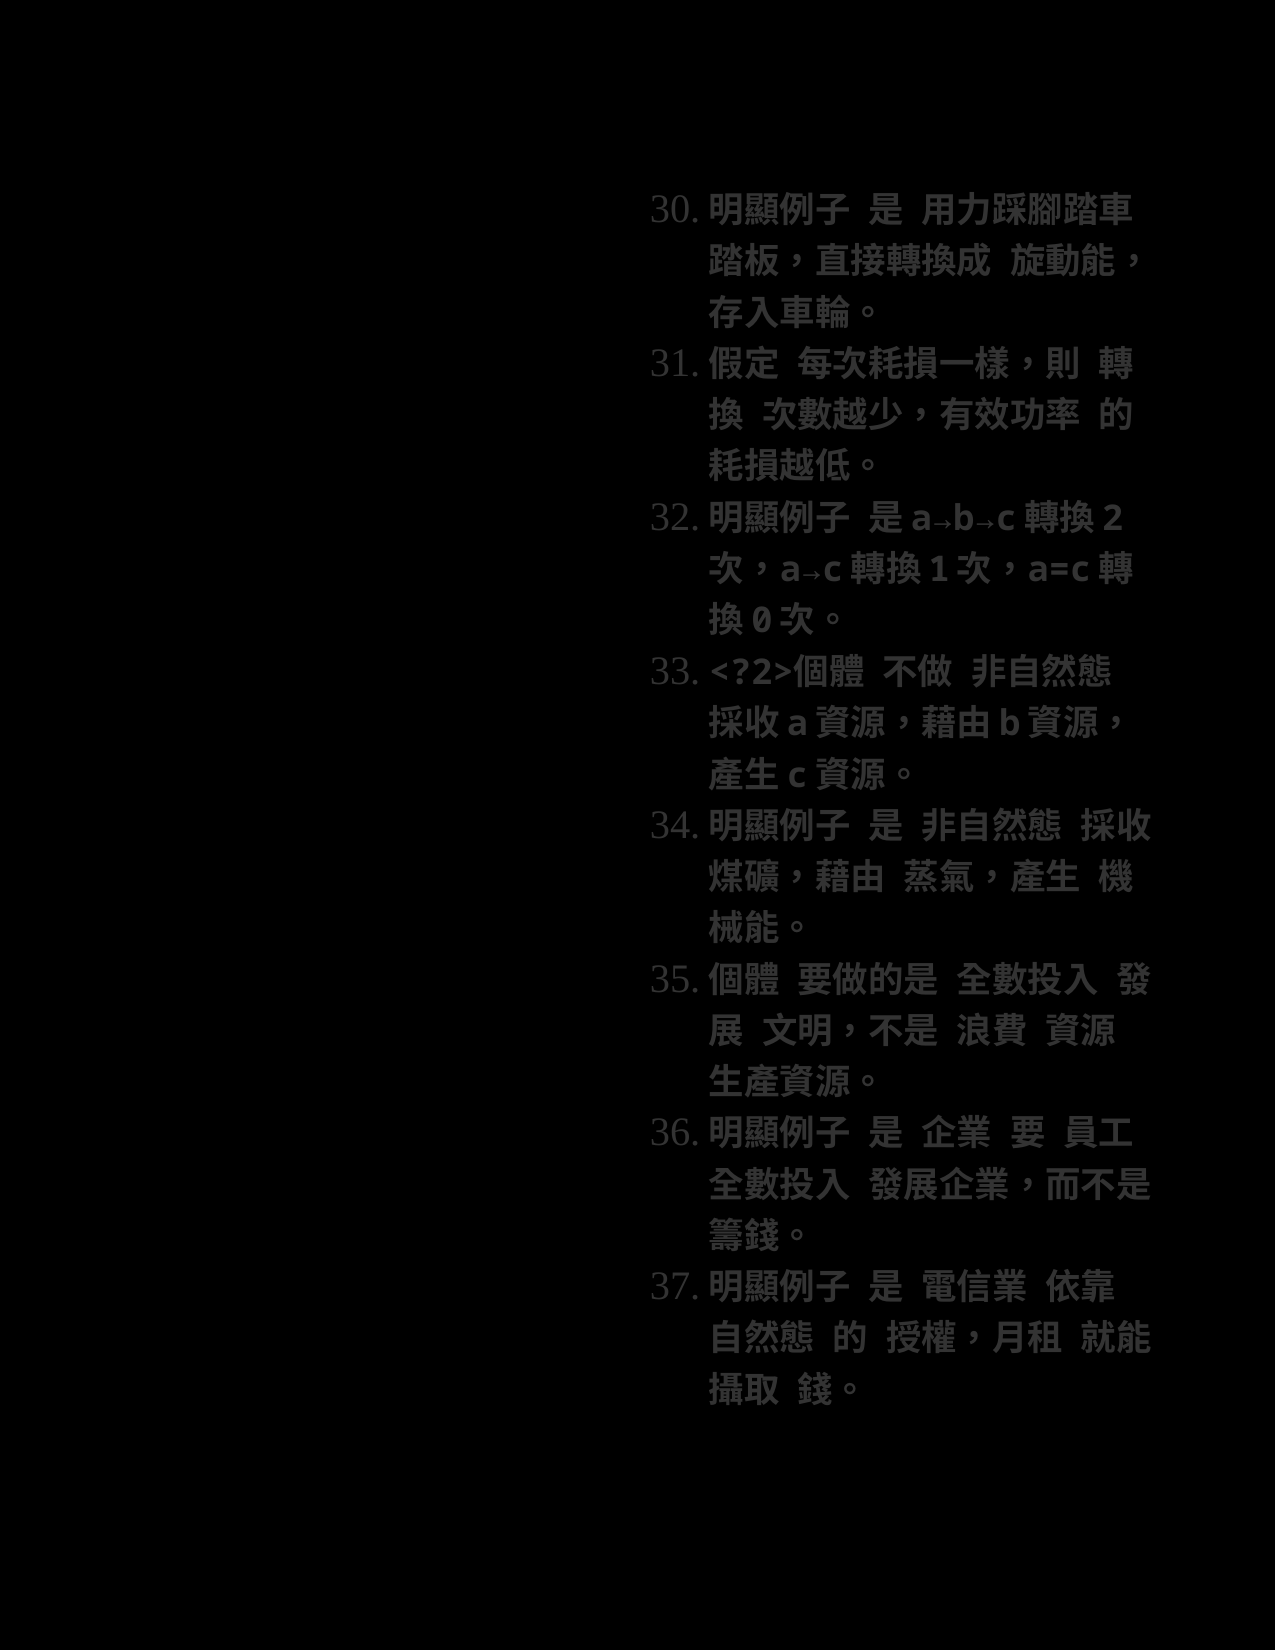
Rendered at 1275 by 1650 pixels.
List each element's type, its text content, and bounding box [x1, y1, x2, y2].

list 假定 每次耗損一樣，則 轉換 次數越少，有效功率 的 耗損越低。 [649, 335, 1157, 489]
list 明顯例子 是a→b→c轉換2次，a→c轉換1次，a=c轉換0次。 [649, 489, 1157, 643]
list <?2>個體 不做 非自然態 採收a資源，藉由b資源，產生c資源。 [649, 643, 1157, 797]
list 明顯例子 是 企業 要 員工 全數投入 發展企業，而不是 籌錢。 [649, 1105, 1157, 1258]
list 明顯例子 是 用力踩腳踏車踏板，直接轉換成 旋動能，存入車輪。 [649, 182, 1157, 335]
list 個體 要做的是 全數投入 發展 文明，不是 浪費 資源 生產資源。 [649, 951, 1157, 1105]
list 明顯例子 是 非自然態 採收 煤礦，藉由 蒸氣，產生 機械能。 [649, 797, 1157, 951]
list 明顯例子 是 電信業 依靠 自然態 的 授權，月租 就能 攝取 錢。 [649, 1258, 1157, 1412]
